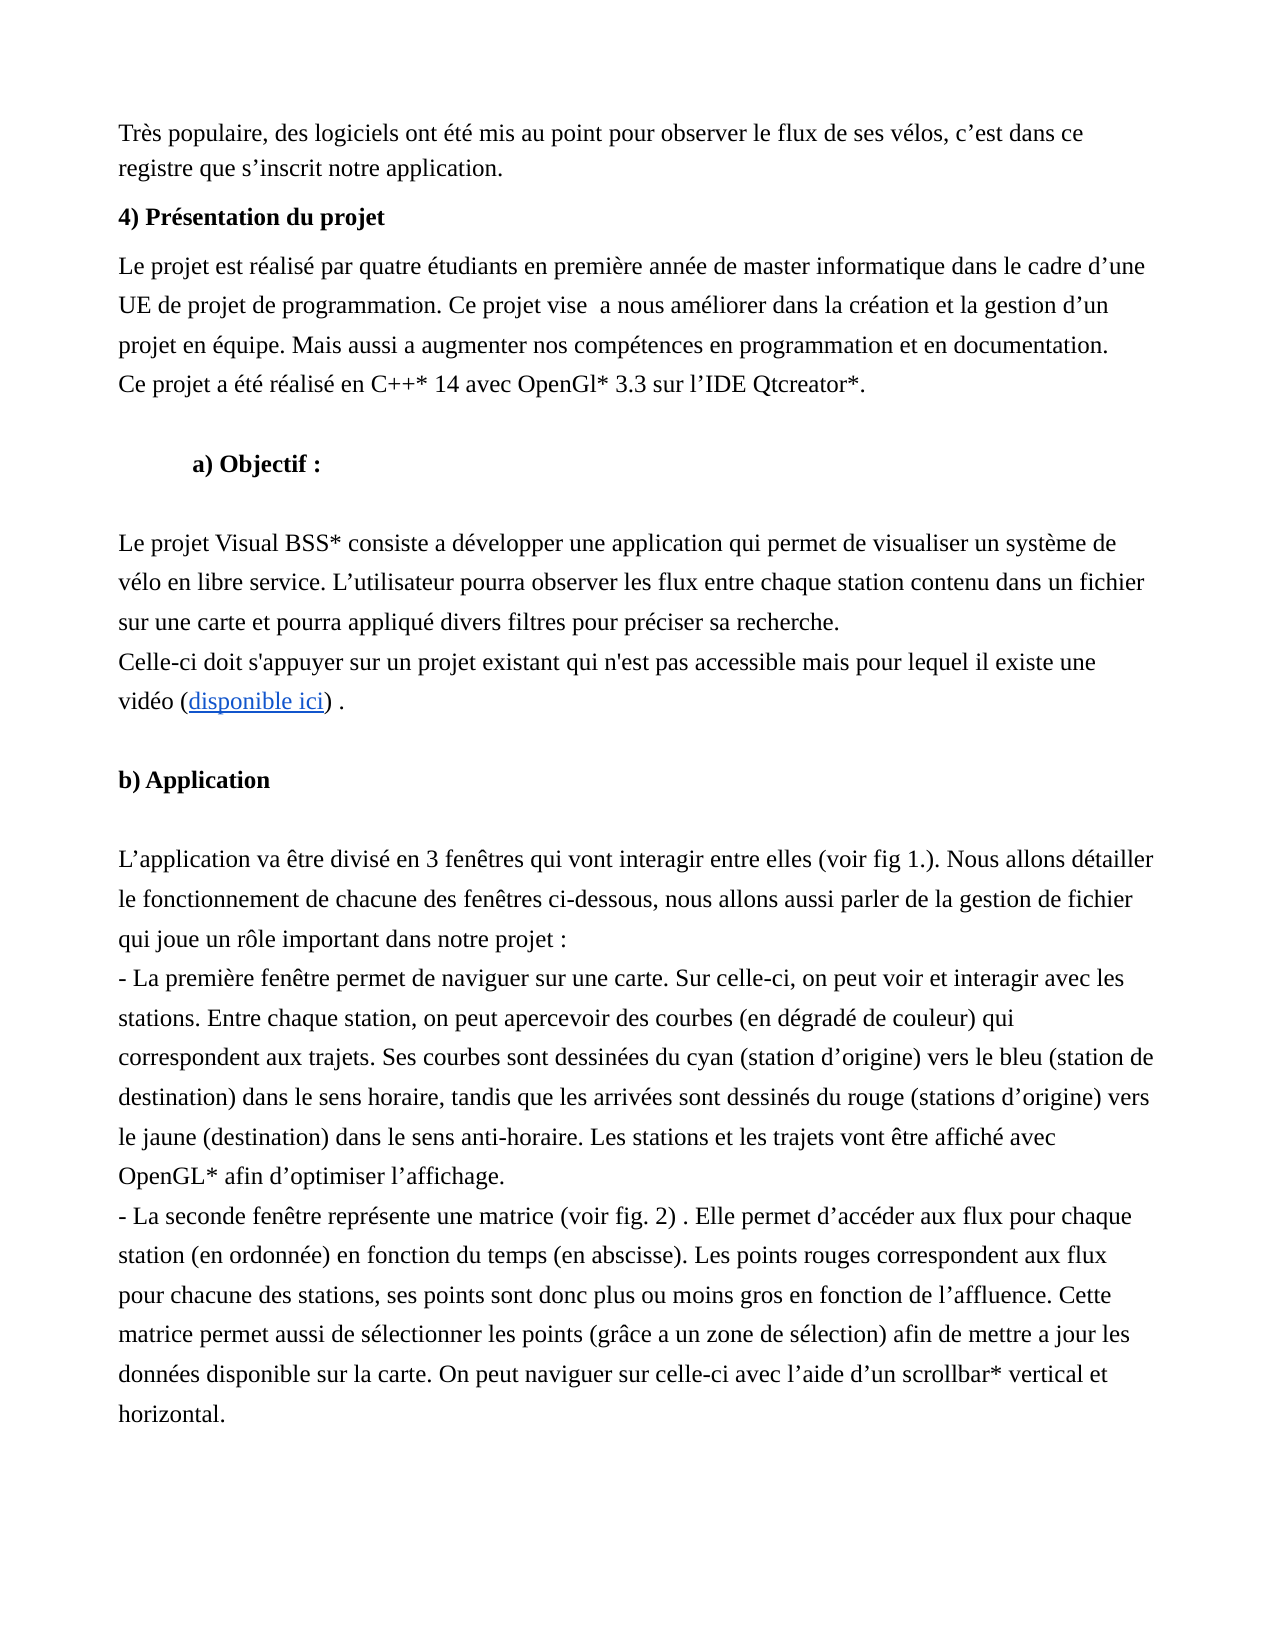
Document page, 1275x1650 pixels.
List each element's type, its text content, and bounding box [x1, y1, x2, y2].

text 4) Présentation du projet [118, 202, 1157, 230]
text L’application va être divisé en 3 fenêtres qui vont interagir entre elles (voir fig 1.). Nous allons détailler le fonctionnement de chacune des fenêtres ci-dessous, nous allons aussi parler de la gestion de fichier qui joue un rôle important dans notre projet : [118, 844, 1157, 952]
text b) Application [118, 765, 1157, 794]
text - La première fenêtre permet de naviguer sur une carte. Sur celle-ci, on peut voir et interagir avec les stations. Entre chaque station, on peut apercevoir des courbes (en dégradé de couleur) qui correspondent aux trajets. Ses courbes sont dessinées du cyan (station d’origine) vers le bleu (station de destination) dans le sens horaire, tandis que les arrivées sont dessinés du rouge (stations d’origine) vers le jaune (destination) dans le sens anti-horaire. Les stations et les trajets vont être affiché avec OpenGL* afin d’optimiser l’affichage. [118, 963, 1157, 1190]
text - La seconde fenêtre représente une matrice (voir fig. 2) . Elle permet d’accéder aux flux pour chaque station (en ordonnée) en fonction du temps (en abscisse). Les points rouges correspondent aux flux pour chacune des stations, ses points sont donc plus ou moins gros en fonction de l’affluence. Cette matrice permet aussi de sélectionner les points (grâce a un zone de sélection) afin de mettre a jour les données disponible sur la carte. On peut naviguer sur celle-ci avec l’aide d’un scrollbar* vertical et horizontal. [118, 1201, 1157, 1427]
text Celle-ci doit s'appuyer sur un projet existant qui n'est pas accessible mais pour lequel il existe une vidéo (disponible ici) . [118, 647, 1157, 715]
text Ce projet a été réalisé en C++* 14 avec OpenGl* 3.3 sur l’IDE Qtcreator*. [118, 369, 1157, 398]
text Le projet est réalisé par quatre étudiants en première année de master informatique dans le cadre d’une UE de projet de programmation. Ce projet vise a nous améliorer dans la création et la gestion d’un projet en équipe. Mais aussi a augmenter nos compétences en programmation et en documentation. [118, 251, 1157, 359]
text Le projet Visual BSS* consiste a développer une application qui permet de visualiser un système de vélo en libre service. L’utilisateur pourra observer les flux entre chaque station contenu dans un fichier sur une carte et pourra appliqué divers filtres pour préciser sa recherche. [118, 528, 1157, 636]
text Très populaire, des logiciels ont été mis au point pour observer le flux de ses vélos, c’est dans ce registre que s’inscrit notre application. [118, 118, 1157, 181]
text a) Objectif : [118, 449, 1157, 477]
